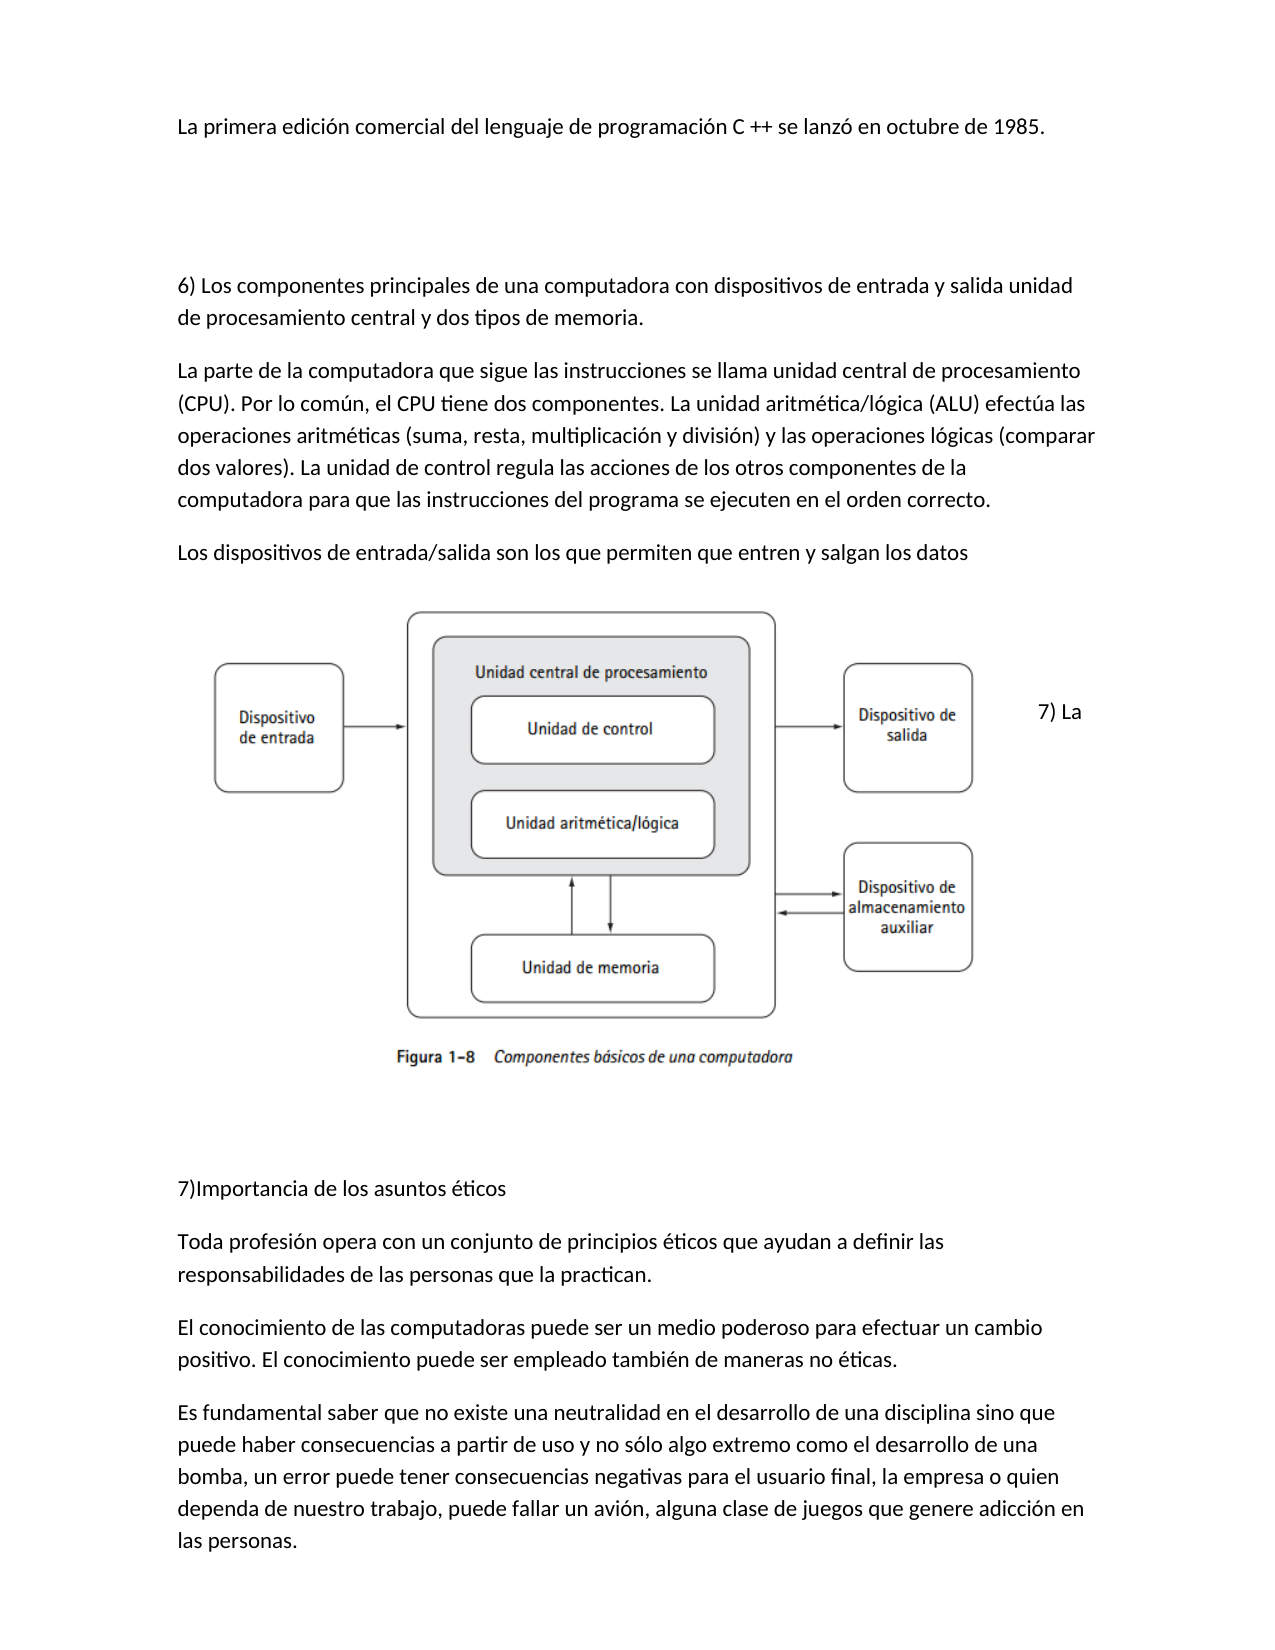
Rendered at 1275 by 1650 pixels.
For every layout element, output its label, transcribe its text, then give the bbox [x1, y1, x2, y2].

list 6) Los componentes principales de una computadora con dispositivos de entrada y salida unidad de procesamiento central y dos tipos de memoria. [177, 271, 1098, 331]
list El conocimiento de las computadoras puede ser un medio poderoso para efectuar un cambio positivo. El conocimiento puede ser empleado también de maneras no éticas. [177, 1313, 1098, 1373]
list Toda profesión opera con un conjunto de principios éticos que ayudan a definir las responsabilidades de las personas que la practican. [177, 1227, 1098, 1288]
list 7)Importancia de los asuntos éticos [177, 1174, 1098, 1202]
list Los dispositivos de entrada/salida son los que permiten que entren y salgan los datos [177, 538, 1098, 566]
list La primera edición comercial del lenguaje de programación C ++ se lanzó en octubre de 1985. [177, 112, 1098, 140]
picture [165, 575, 1038, 1084]
list 7) La [1038, 697, 1098, 725]
list La parte de la computadora que sigue las instrucciones se llama unidad central de procesamiento (CPU). Por lo común, el CPU tiene dos componentes. La unidad aritmética/lógica (ALU) efectúa las operaciones aritméticas (suma, resta, multiplicación y división) y las operaciones lógicas (comparar dos valores). La unidad de control regula las acciones de los otros componentes de la computadora para que las instrucciones del programa se ejecuten en el orden correcto. [177, 356, 1098, 513]
list Es fundamental saber que no existe una neutralidad en el desarrollo de una disciplina sino que puede haber consecuencias a partir de uso y no sólo algo extremo como el desarrollo de una bomba, un error puede tener consecuencias negativas para el usuario final, la empresa o quien dependa de nuestro trabajo, puede fallar un avión, alguna clase de juegos que genere adicción en las personas. [177, 1398, 1098, 1555]
